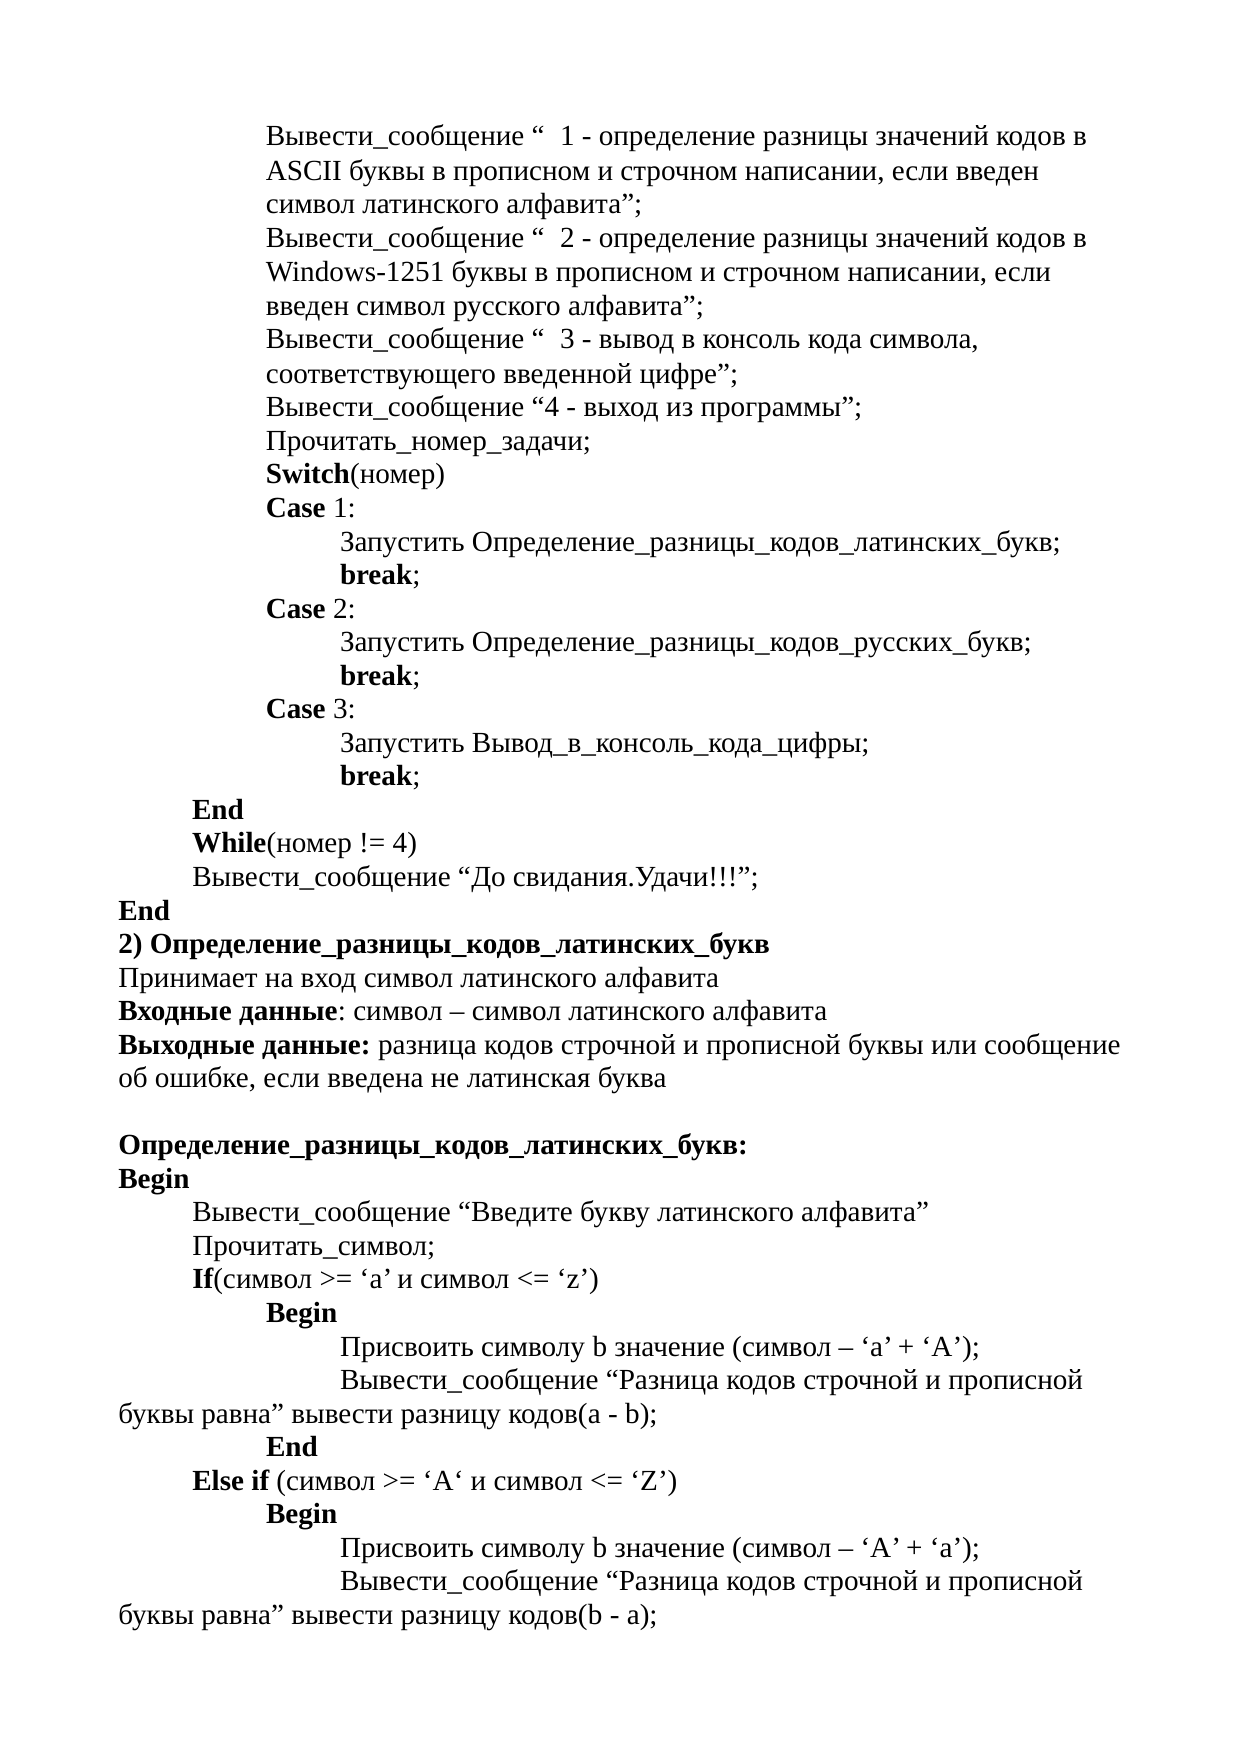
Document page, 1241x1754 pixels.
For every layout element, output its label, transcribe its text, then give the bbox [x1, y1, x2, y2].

text Case 2: [192, 591, 1122, 624]
text Вывести_сообщение “ 2 - определение разницы значений кодов в Windows-1251 буквы в прописном и строчном написании, если введен символ русского алфавита”; [266, 220, 1122, 321]
text End [118, 893, 1122, 926]
text Begin [118, 1161, 1122, 1194]
text Присвоить символу b значение (символ – ‘A’ + ‘a’); [118, 1530, 1122, 1563]
text Case 3: [192, 691, 1122, 725]
text Вывести_сообщение “Разница кодов строчной и прописной буквы равна” вывести разницу кодов(b - a); [118, 1563, 1122, 1631]
text break; [118, 758, 1122, 792]
text Вывести_сообщение “До свидания.Удачи!!!”; [118, 859, 1122, 893]
text break; [118, 557, 1122, 591]
text Begin [118, 1295, 1122, 1329]
text Вывести_сообщение “ 1 - определение разницы значений кодов в ASCII буквы в прописном и строчном написании, если введен символ латинского алфавита”; [266, 118, 1122, 220]
text Запустить Вывод_в_консоль_кода_цифры; [118, 725, 1122, 758]
text Определение_разницы_кодов_латинских_букв: [118, 1127, 1122, 1161]
text Вывести_сообщение “4 - выход из программы”; [266, 389, 1122, 423]
text break; [118, 658, 1122, 691]
text Присвоить символу b значение (символ – ‘a’ + ‘A’); [118, 1329, 1122, 1362]
text Case 1: [192, 490, 1122, 524]
text Begin [118, 1496, 1122, 1530]
text Вывести_сообщение “Введите букву латинского алфавита” [118, 1194, 1122, 1228]
text Входные данные: символ – символ латинского алфавита [118, 993, 1122, 1027]
text Запустить Определение_разницы_кодов_латинских_букв; [118, 524, 1122, 557]
text Запустить Определение_разницы_кодов_русских_букв; [118, 624, 1122, 658]
text 2) Определение_разницы_кодов_латинских_букв [118, 926, 1122, 960]
text Вывести_сообщение “ 3 - вывод в консоль кода символа, соответствующего введенной цифре”; [266, 321, 1122, 389]
text Прочитать_символ; [118, 1228, 1122, 1262]
text Принимает на вход символ латинского алфавита [118, 960, 1122, 993]
text Прочитать_номер_задачи; [192, 423, 1122, 457]
text Switch(номер) [192, 457, 1122, 490]
text Выходные данные: разница кодов строчной и прописной буквы или сообщение об ошибке, если введена не латинская буква [118, 1027, 1122, 1094]
text End [118, 1429, 1122, 1463]
text Else if (символ >= ‘A‘ и символ <= ‘Z’) [118, 1463, 1122, 1496]
text Вывести_сообщение “Разница кодов строчной и прописной буквы равна” вывести разницу кодов(a - b); [118, 1362, 1122, 1429]
text End [118, 792, 1122, 826]
text If(символ >= ‘a’ и символ <= ‘z’) [118, 1262, 1122, 1295]
text While(номер != 4) [118, 826, 1122, 859]
